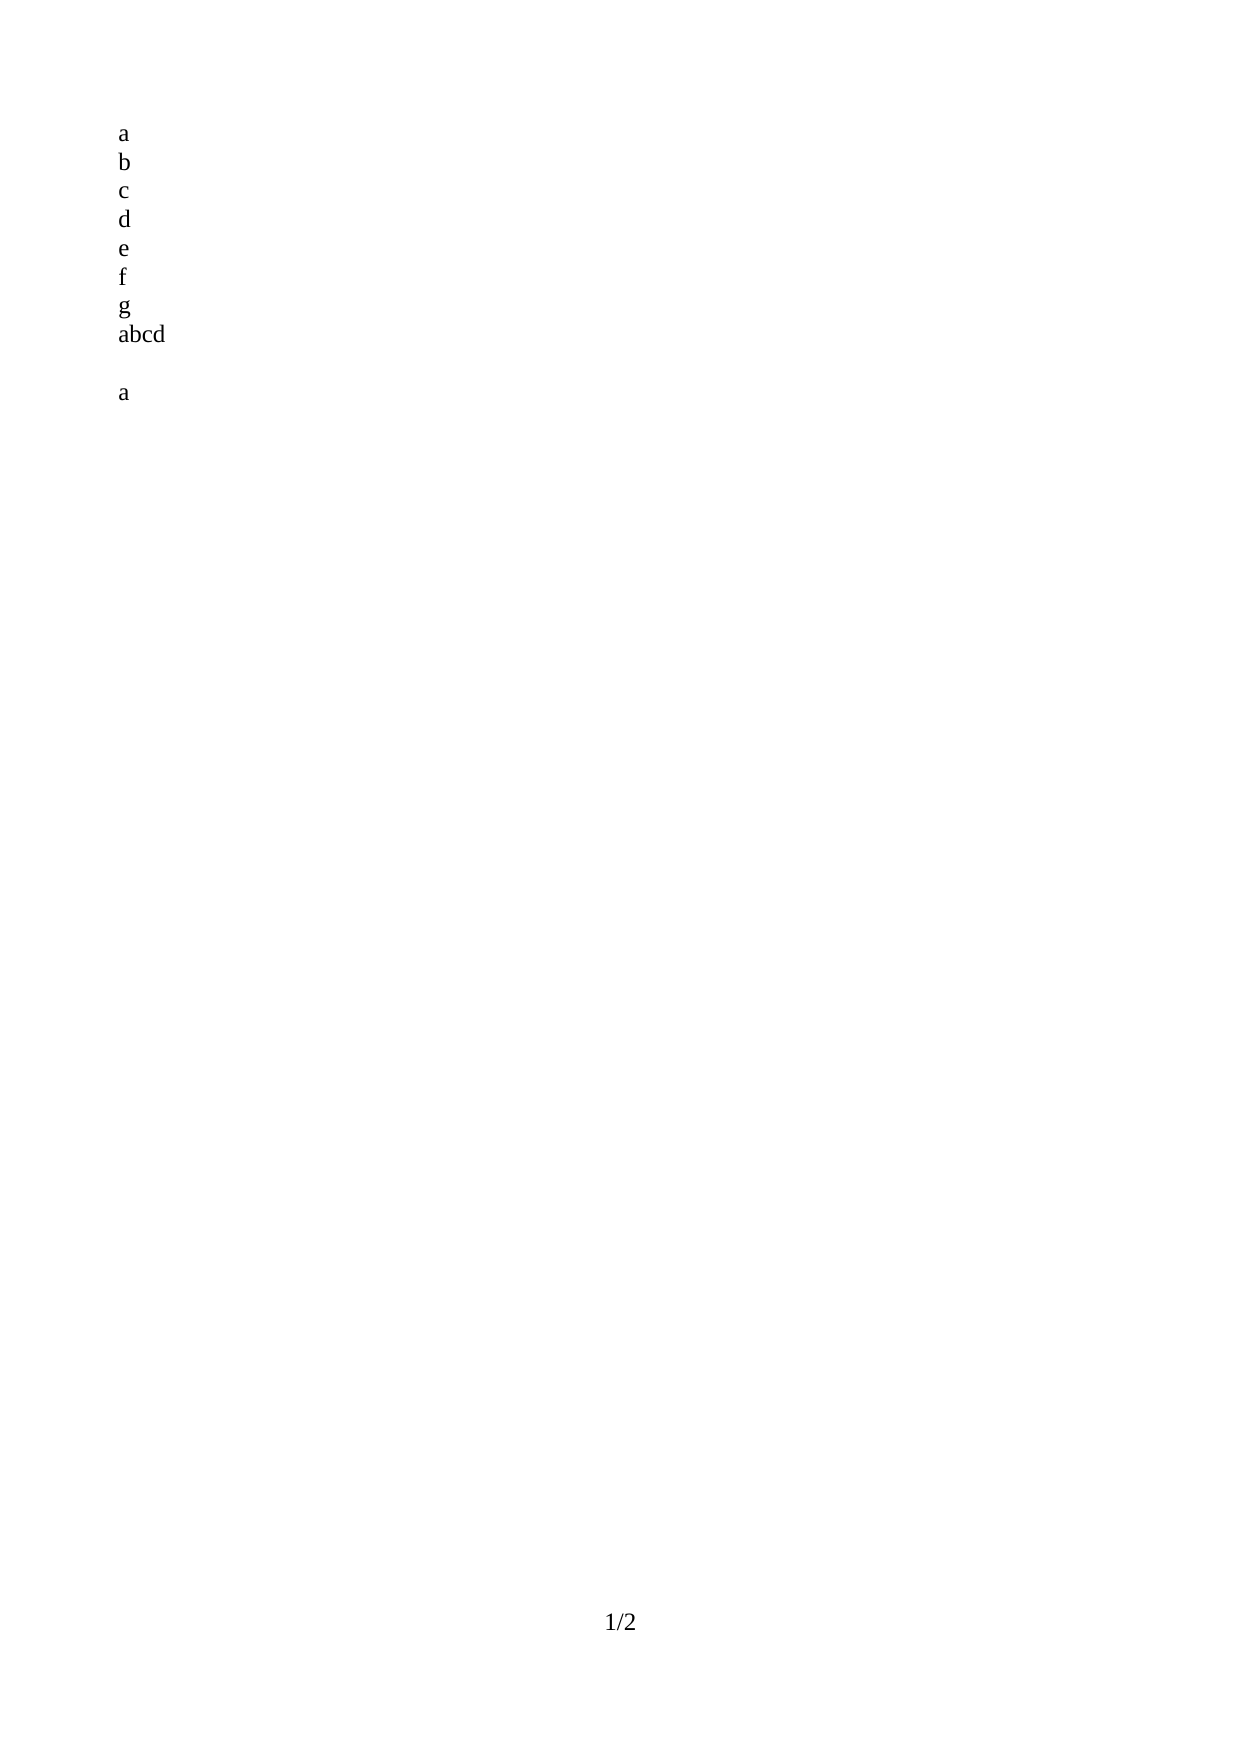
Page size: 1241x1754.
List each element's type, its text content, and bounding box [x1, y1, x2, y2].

text b [118, 147, 1122, 176]
text a [118, 118, 1122, 147]
text g [118, 291, 1122, 319]
text e [118, 233, 1122, 262]
text f [118, 262, 1122, 291]
text d [118, 204, 1122, 233]
text abcd [118, 319, 1122, 348]
text a [118, 377, 1122, 406]
text c [118, 176, 1122, 204]
